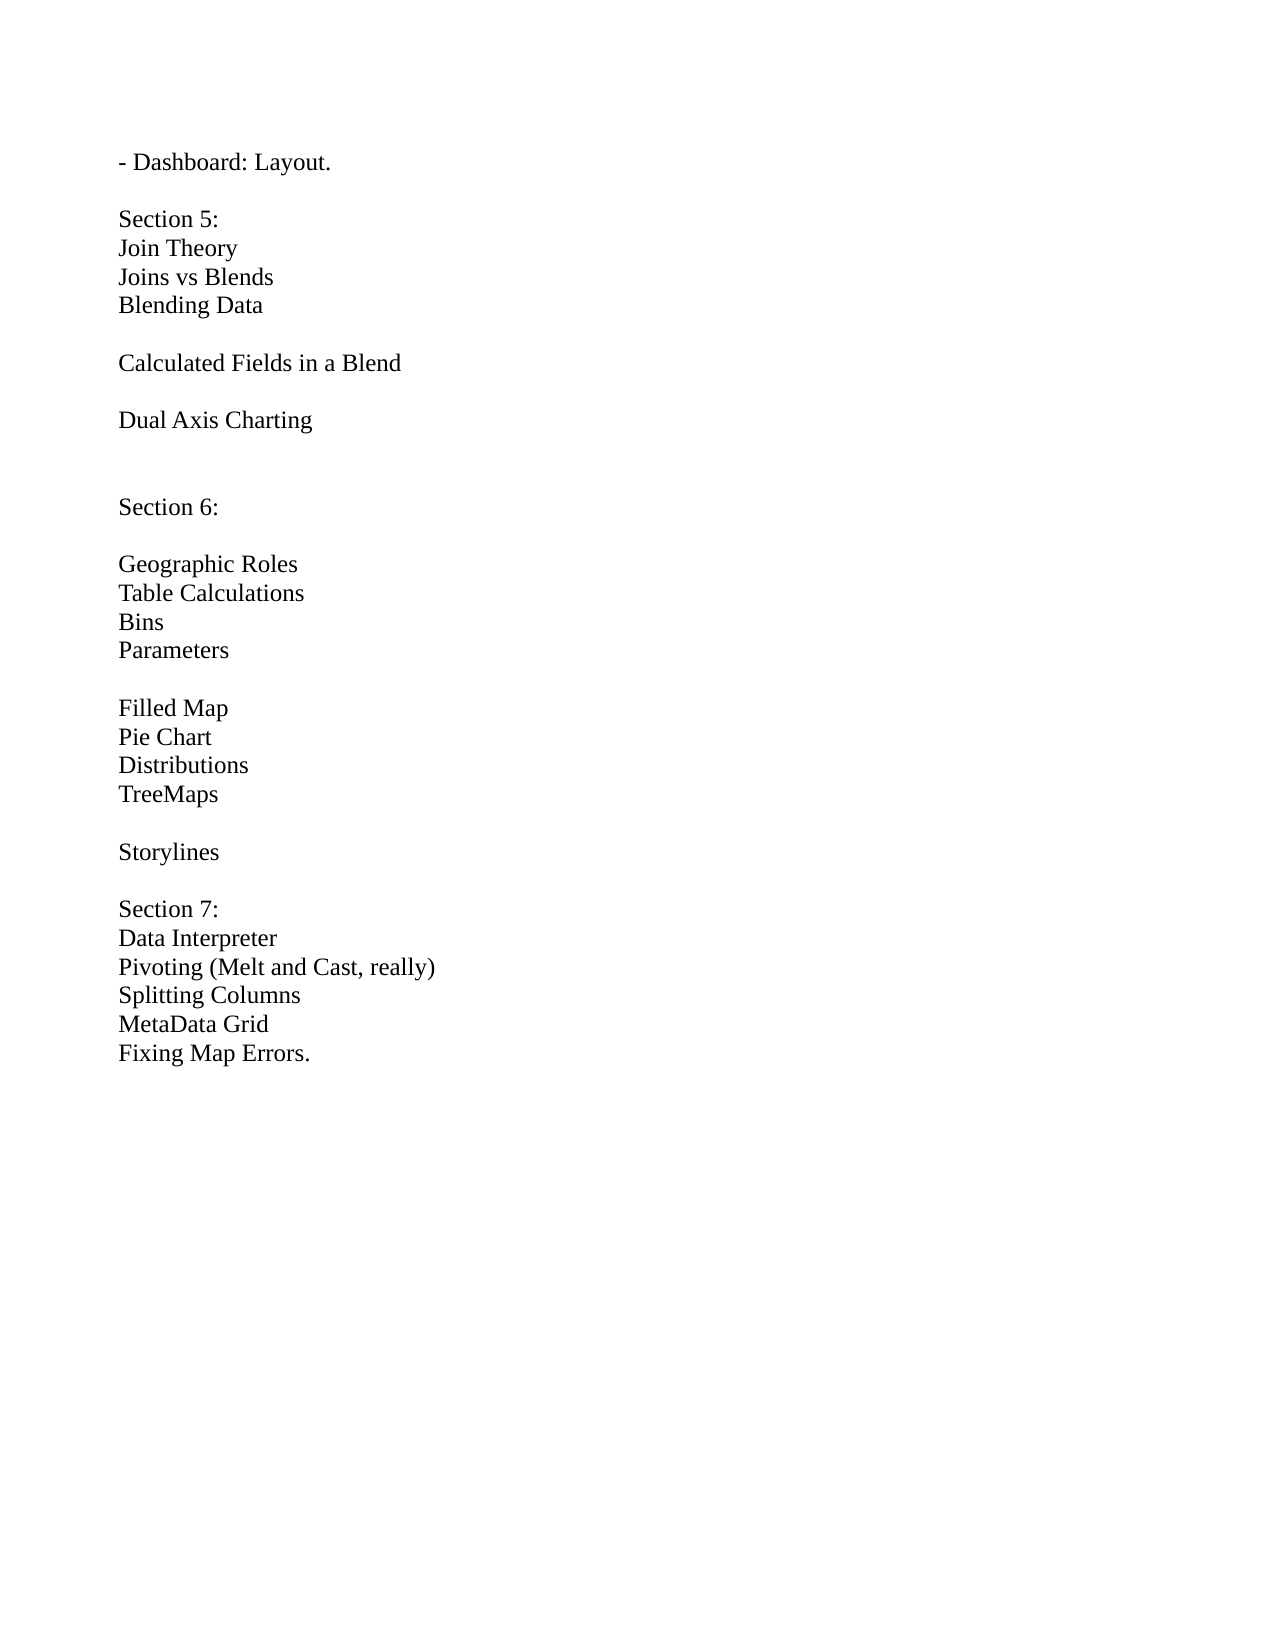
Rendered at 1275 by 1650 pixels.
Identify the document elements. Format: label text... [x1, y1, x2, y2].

text Section 5: [118, 204, 1157, 233]
text - Dashboard: Layout. [118, 147, 1157, 176]
text TreeMaps [118, 779, 1157, 808]
text Section 6: [118, 492, 1157, 521]
text Calculated Fields in a Blend [118, 348, 1157, 377]
text Blending Data [118, 291, 1157, 319]
text Distributions [118, 751, 1157, 779]
text Pie Chart [118, 722, 1157, 751]
text Dual Axis Charting [118, 406, 1157, 434]
text Bins [118, 607, 1157, 636]
text Fixing Map Errors. [118, 1038, 1157, 1067]
text Geographic Roles [118, 549, 1157, 578]
text Data Interpreter [118, 923, 1157, 952]
text Parameters [118, 636, 1157, 664]
text MetaData Grid [118, 1009, 1157, 1038]
text Table Calculations [118, 578, 1157, 607]
text Join Theory [118, 233, 1157, 262]
text Storylines [118, 837, 1157, 866]
text Section 7: [118, 894, 1157, 923]
text Pivoting (Melt and Cast, really) [118, 952, 1157, 981]
text Filled Map [118, 693, 1157, 722]
text Splitting Columns [118, 981, 1157, 1009]
text Joins vs Blends [118, 262, 1157, 291]
